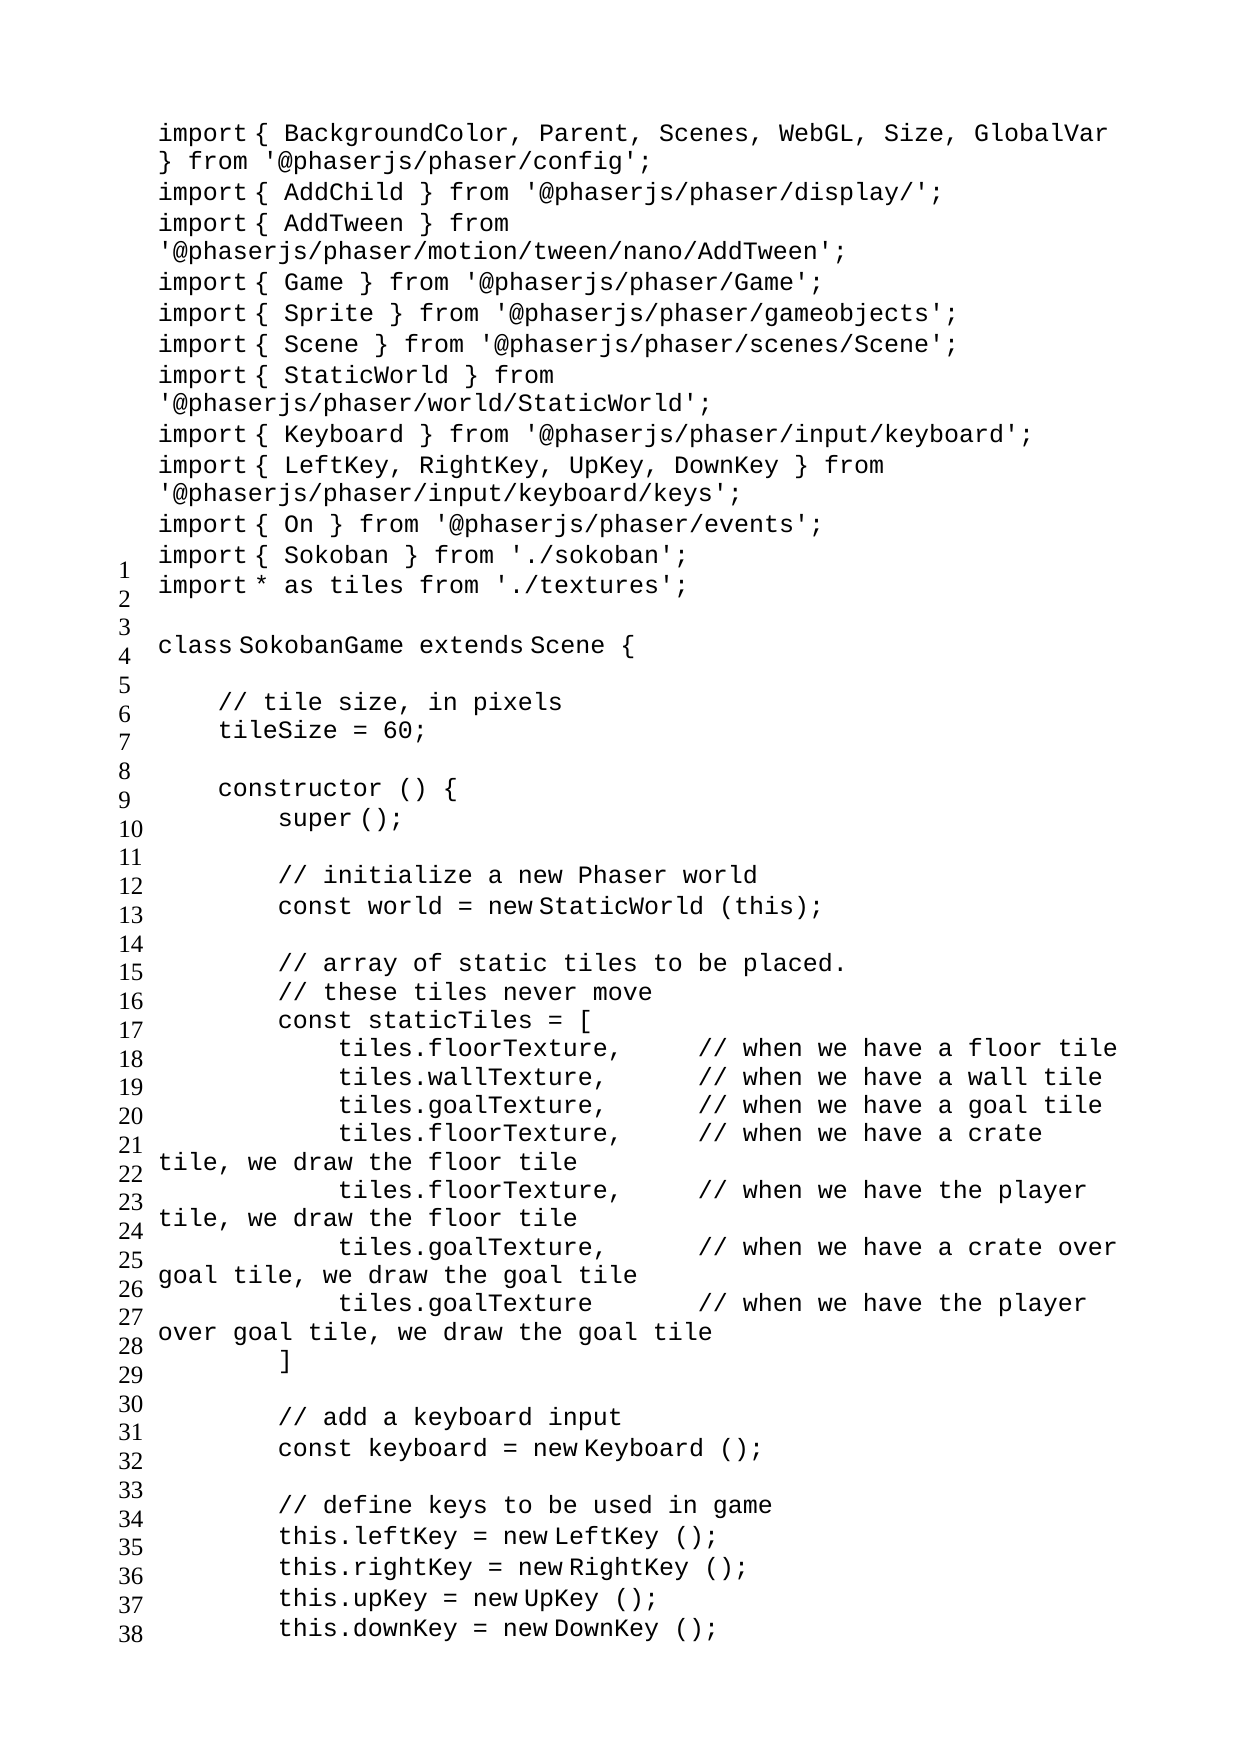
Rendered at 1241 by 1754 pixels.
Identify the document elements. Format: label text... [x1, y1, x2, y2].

table_header import { BackgroundColor, Parent, Scenes, WebGL, Size, GlobalVar } from '@phaserjs/phaser/config'; import { AddChild } from '@phaserjs/phaser/display/'; import { AddTween } from '@phaserjs/phaser/motion/tween/nano/AddTween'; import { Game } from '@phaserjs/phaser/Game'; import { Sprite } from '@phaserjs/phaser/gameobjects'; import { Scene } from '@phaserjs/phaser/scenes/Scene'; import { StaticWorld } from '@phaserjs/phaser/world/StaticWorld'; import { Keyboard } from '@phaserjs/phaser/input/keyboard'; import { LeftKey, RightKey, UpKey, DownKey } from '@phaserjs/phaser/input/keyboard/keys'; import { On } from '@phaserjs/phaser/events'; import { Sokoban } from './sokoban'; import * as tiles from './textures'; class SokobanGame extends Scene { // tile size, in pixels tileSize = 60; constructor () { super (); // initialize a new Phaser world const world = new StaticWorld (this); // array of static tiles to be placed. // these tiles never move const staticTiles = [ tiles.floorTexture, // when we have a floor tile tiles.wallTexture, // when we have a wall tile tiles.goalTexture, // when we have a goal tile tiles.floorTexture, // when we have a crate tile, we draw the floor tile tiles.floorTexture, // when we have the player tile, we draw the floor tile tiles.goalTexture, // when we have a crate over goal tile, we draw the goal tile tiles.goalTexture // when we have the player over goal tile, we draw the goal tile ] // add a keyboard input const keyboard = new Keyboard (); // define keys to be used in game this.leftKey = new LeftKey (); this.rightKey = new RightKey (); this.upKey = new UpKey (); this.downKey = new DownKey (); // add keyboard keys to check keyboard.addKeys (this.leftKey, this.rightKey, this.upKey, this.downKey); // player can move this.canMove = true; // array to store crates this.crates = []; // Sokoban level in standard text notation const levelString = '########\n#####@.#\n####.$$#\n#### $ #\n### .# #\n### #\n### ###\n########'; // create a new Sokoban instance this.sokoban = new Sokoban (); // build the Sokoban level this.sokoban.buildLevelFromString (levelString); // iterate through Sokoban level this.sokoban.level.map (function (row, rowNumber) { // iterate through Sokoban level row row.map (function (element, columnNumber) { // create a new sprite using the proper tile according to element const tile = new Sprite(this.tileSize * (columnNumber + 0.5), this.tileSize * (rowNumber + 0.5), staticTiles[element]); // add the tile to the world AddChild (world, tile); // handle player and crates switch (element) { // player case 4: case 6: // create player sprite this.player = new Sprite (this.tileSize * (columnNumber + 0.5), this.tileSize * (rowNumber + 0.5), tiles.playerTexture); break; // crate case 3: case 5: // create crate sprite and add to crates array this.crates.push (new Sprite (this.tileSize * (columnNumber + 0.5), this.tileSize * (rowNumber + 0.5), tiles.crateTexture)); } }.bind (this)); }.bind (this)); // add player sprite to the world AddChild (world, this.player); // add all crate sprites to the world this.crates.map (function (crate) { AddChild (world, crate); }) // method to call at each frame On(this, 'update', () => this.update ()); } // method called at each frame update () { // can the player move? if (this.canMove) { // check if the move is legal let move = this.leftKey.isDown ? this.sokoban.moveLeft () : (this.rightKey.isDown ? this.sokoban.moveRight () : (this.upKey.isDown ? this.sokoban.moveUp () : (this.downKey.isDown ? this.sokoban.moveDown () : false))) // is the move legal? if (move) { // now we can't move this.canMove = false; // retrieve plater information let player = this.sokoban.getPlayer(); // retrieve crates information let crates = this.sokoban.getCrates(); // move the player this.player.x += (player.getColumn () - player.getPrevColumn ()) * this.tileSize; this.player.y += (player.getRow () - player.getPrevRow ()) * this.tileSize; // iterate through all crates crates.map (function (crate, index) { // did this crate move? if (crate.hasMoved ()) { // move crate sprite accordingly this.crates[index].x += (crates[index].getColumn () - crates[index].getPrevColumn ()) * this.tileSize; this.crates[index].y += (crates[index].getRow () - crates[index].getPrevRow ()) * this.tileSize; } }.bind (this)) } } // can't the player move? else { // if we aren't pressing any arrow key... if (!this.downKey.isDown && !this.upKey.isDown && !this.leftKey.isDown && !this.rightKey.isDown) { // now we can move again this.canMove = true; } } } } new Game( WebGL(), // renderer GlobalVar('Phaser4'), // global variables Parent('thegame'), // <div> element where to render Size(480, 480, 1), // game size Scenes(SokobanGame) // game scenes ); [158, 118, 1122, 1636]
table_header 1 2 3 4 5 6 7 8 9 10 11 12 13 14 15 16 17 18 19 20 21 22 23 24 25 26 27 28 29 30 31 32 33 34 35 36 37 38 39 40 41 42 43 44 45 46 47 48 49 50 51 52 53 54 55 56 57 58 59 60 61 62 63 64 65 66 67 68 69 70 71 72 73 74 75 76 77 78 79 80 81 82 83 84 85 86 87 88 89 90 91 92 93 94 95 96 97 98 99 100 101 102 103 104 105 106 107 108 109 110 111 112 113 114 115 116 117 118 119 120 121 122 123 124 125 126 127 128 129 130 131 132 133 134 135 136 137 138 139 140 141 142 143 144 145 146 147 148 149 150 151 152 153 154 155 156 157 158 159 160 161 162 163 164 165 166 167 [118, 118, 158, 1636]
